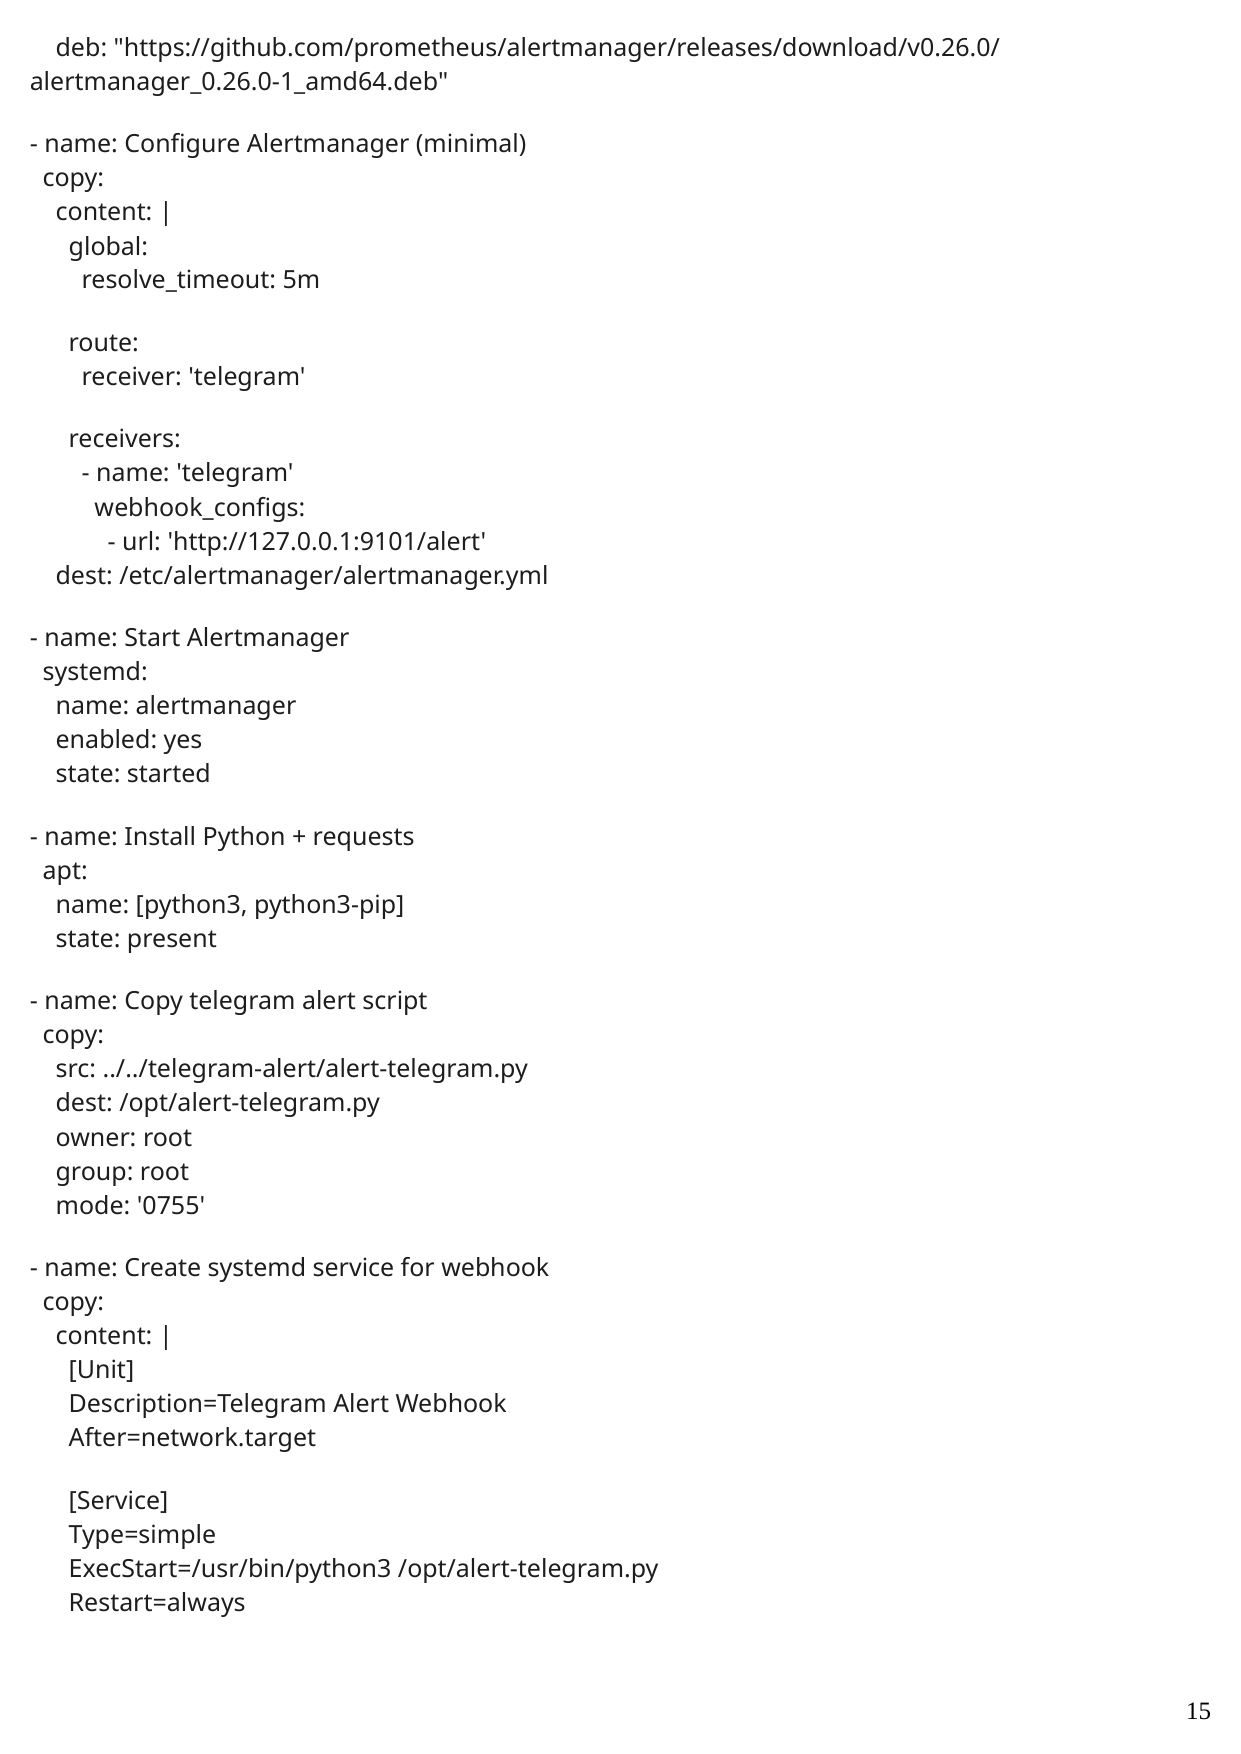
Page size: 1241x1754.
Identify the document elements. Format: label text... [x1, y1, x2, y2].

text - name: Install Python + requests [29, 818, 1211, 852]
text receiver: 'telegram' [29, 359, 1211, 393]
text - name: Configure Alertmanager (minimal) [29, 126, 1211, 160]
text resolve_timeout: 5m [29, 262, 1211, 296]
text content: | [29, 194, 1211, 228]
text apt: [29, 852, 1211, 886]
text After=network.target [29, 1420, 1211, 1454]
text name: alertmanager [29, 688, 1211, 722]
text mode: '0755' [29, 1187, 1211, 1221]
text - name: Copy telegram alert script [29, 983, 1211, 1017]
text route: [29, 324, 1211, 359]
text systemd: [29, 654, 1211, 688]
text [Unit] [29, 1352, 1211, 1386]
text receivers: [29, 421, 1211, 455]
text enabled: yes [29, 722, 1211, 756]
text copy: [29, 160, 1211, 194]
text - name: Start Alertmanager [29, 620, 1211, 654]
text copy: [29, 1017, 1211, 1051]
text content: | [29, 1318, 1211, 1352]
text state: started [29, 756, 1211, 790]
text dest: /etc/alertmanager/alertmanager.yml [29, 557, 1211, 591]
text - name: 'telegram' [29, 455, 1211, 489]
text name: [python3, python3-pip] [29, 886, 1211, 921]
text deb: "https://github.com/prometheus/alertmanager/releases/download/v0.26.0/alertmanager_0.26.0-1_amd64.deb" [29, 29, 1211, 98]
text [Service] [29, 1482, 1211, 1516]
text Type=simple [29, 1516, 1211, 1551]
text - name: Create systemd service for webhook [29, 1250, 1211, 1284]
text owner: root [29, 1119, 1211, 1153]
text src: ../../telegram-alert/alert-telegram.py [29, 1051, 1211, 1085]
text - url: 'http://127.0.0.1:9101/alert' [29, 523, 1211, 557]
text dest: /opt/alert-telegram.py [29, 1085, 1211, 1119]
text Restart=always [29, 1584, 1211, 1619]
text webhook_configs: [29, 489, 1211, 523]
text copy: [29, 1284, 1211, 1318]
text ExecStart=/usr/bin/python3 /opt/alert-telegram.py [29, 1551, 1211, 1584]
text global: [29, 228, 1211, 262]
text Description=Telegram Alert Webhook [29, 1386, 1211, 1420]
text group: root [29, 1153, 1211, 1187]
text state: present [29, 921, 1211, 954]
